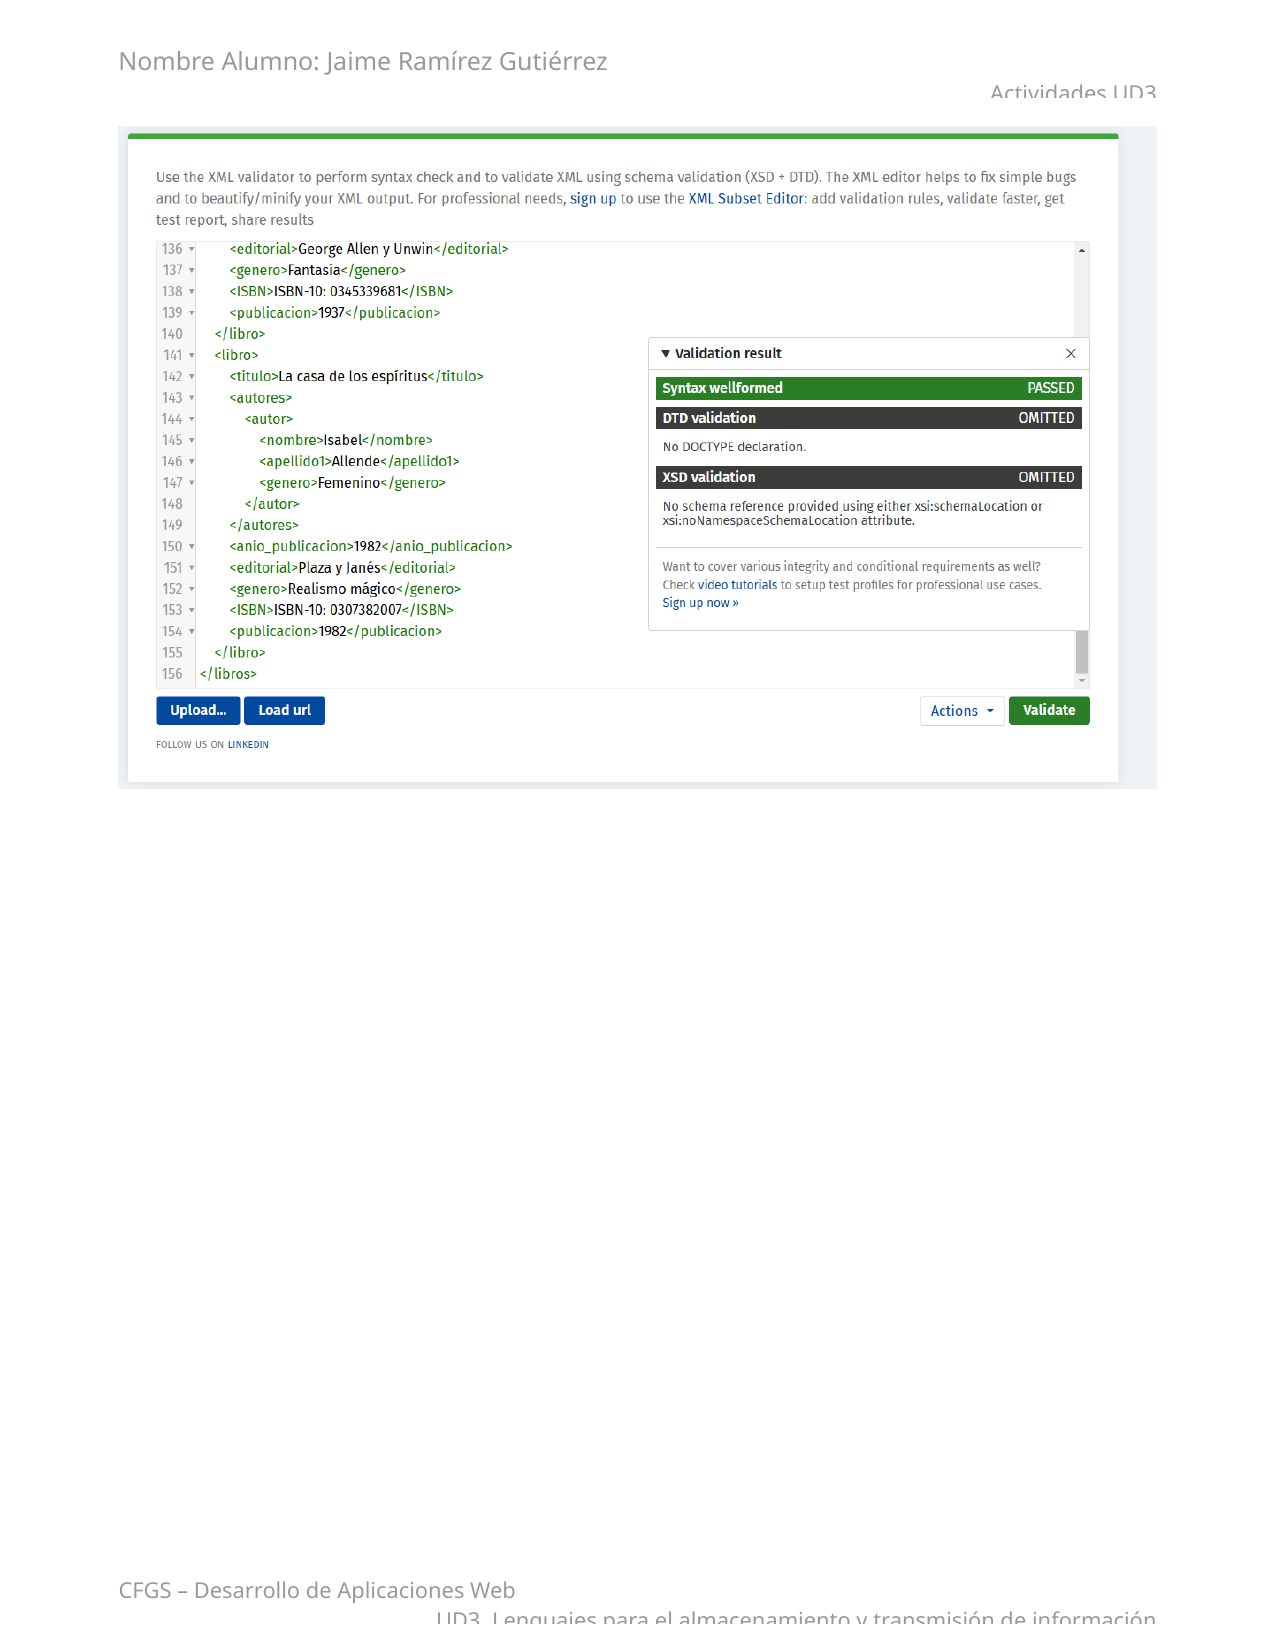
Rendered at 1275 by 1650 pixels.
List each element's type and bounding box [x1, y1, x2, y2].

picture [118, 126, 1157, 789]
